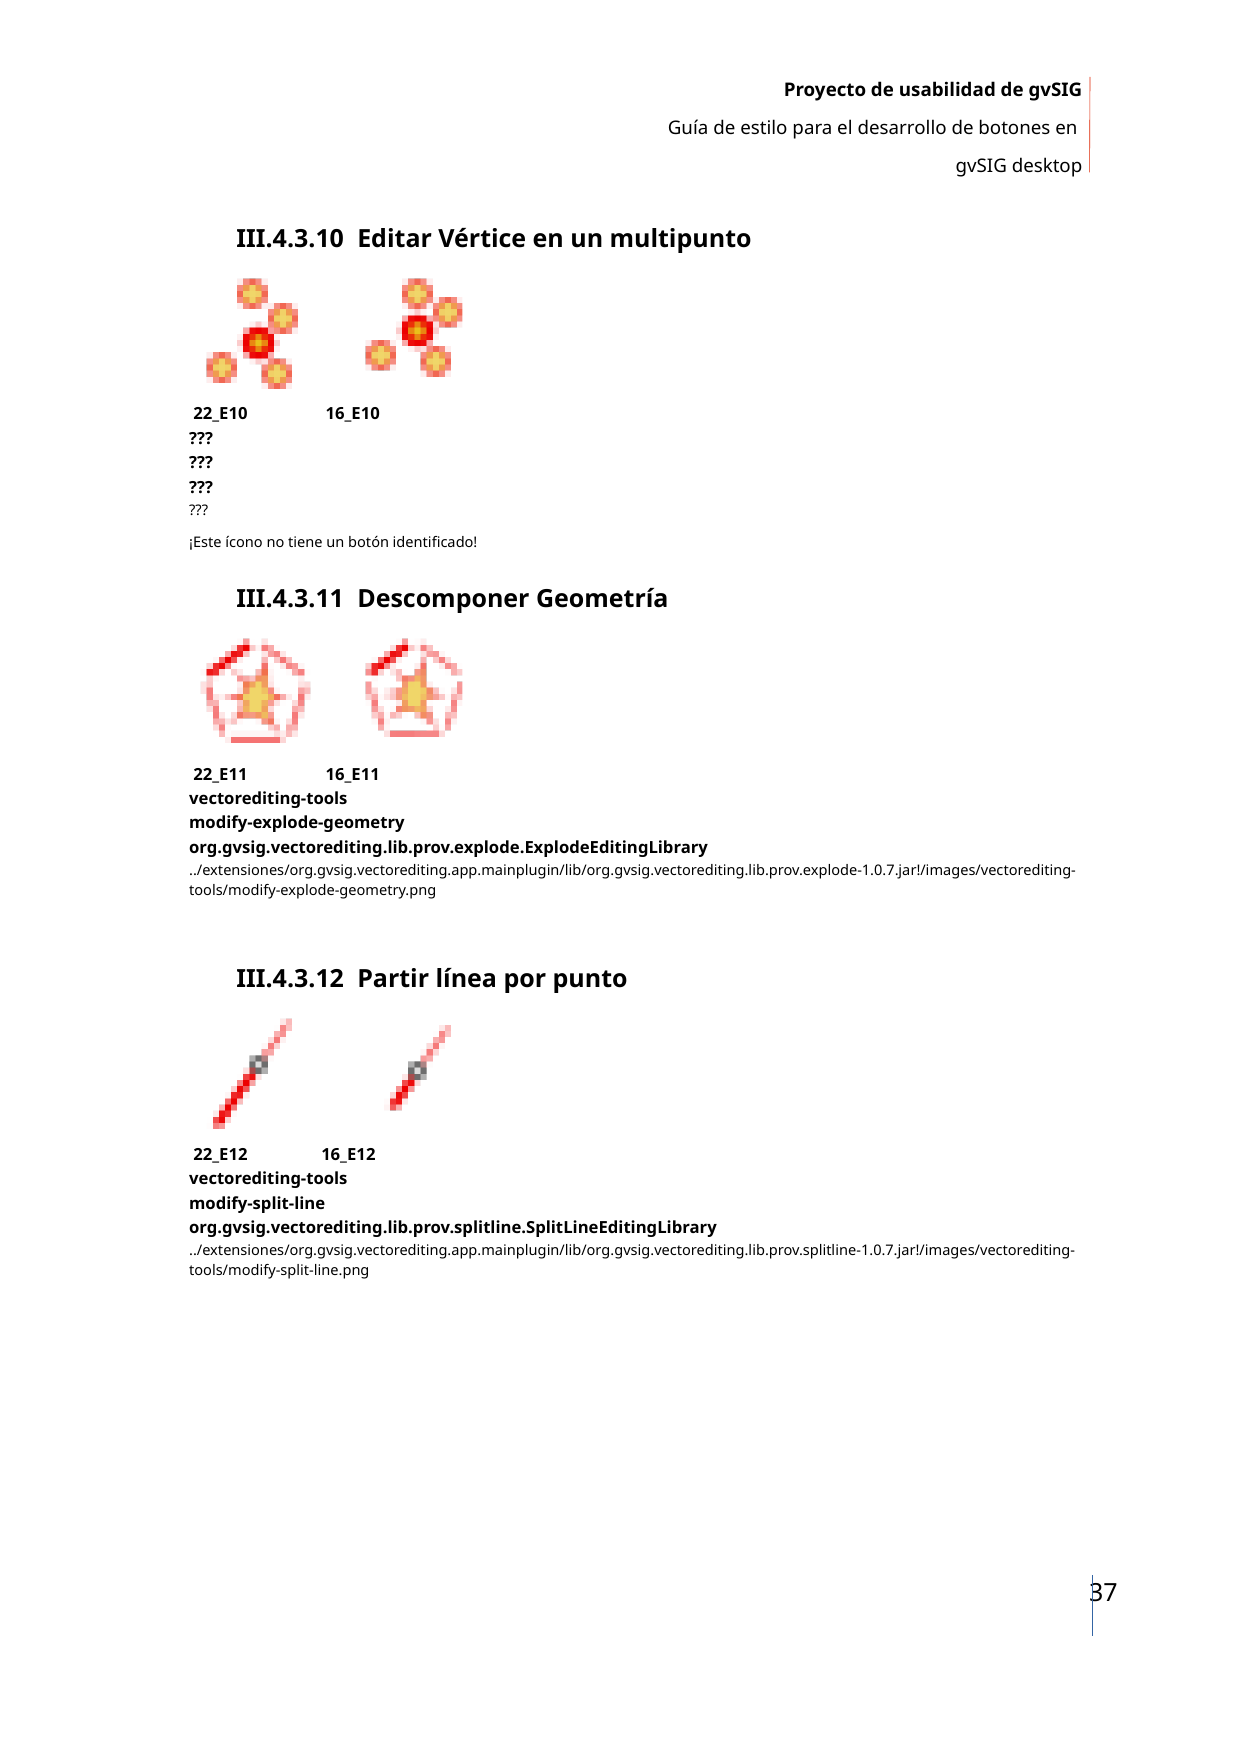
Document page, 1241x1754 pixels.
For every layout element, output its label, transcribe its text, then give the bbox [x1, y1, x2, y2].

subtitle Editar Vértice en un multipunto [236, 221, 1095, 255]
picture [188, 1006, 463, 1141]
subtitle Partir línea por punto [236, 961, 1095, 995]
subtitle Descomponer Geometría [236, 581, 1095, 615]
text 22_E12 16_E12 [193, 1142, 1095, 1165]
text ../extensiones/org.gvsig.vectorediting.app.mainplugin/lib/org.gvsig.vectorediting.lib.prov.explode-1.0.7.jar!/images/vectorediting-tools/modify-explode-geometry.png [189, 860, 1095, 900]
text modify-explode-geometry [189, 811, 1095, 834]
text 22_E10 16_E10 [193, 402, 1095, 425]
text vectorediting-tools [189, 787, 1095, 809]
text org.gvsig.vectorediting.lib.prov.splitline.SplitLineEditingLibrary [189, 1216, 1095, 1238]
text ??? [189, 451, 1095, 474]
text ../extensiones/org.gvsig.vectorediting.app.mainplugin/lib/org.gvsig.vectorediting.lib.prov.splitline-1.0.7.jar!/images/vectorediting-tools/modify-split-line.png [189, 1240, 1095, 1280]
text org.gvsig.vectorediting.lib.prov.explode.ExplodeEditingLibrary [189, 836, 1095, 858]
text ??? [189, 426, 1095, 449]
text ¡Este ícono no tiene un botón identificado! [189, 532, 1095, 551]
text modify-split-line [189, 1191, 1095, 1214]
picture [188, 266, 463, 401]
picture [188, 626, 463, 761]
text ??? [189, 500, 1095, 520]
text ??? [189, 475, 1095, 498]
text 22_E11 16_E11 [193, 762, 1095, 785]
text vectorediting-tools [189, 1167, 1095, 1189]
